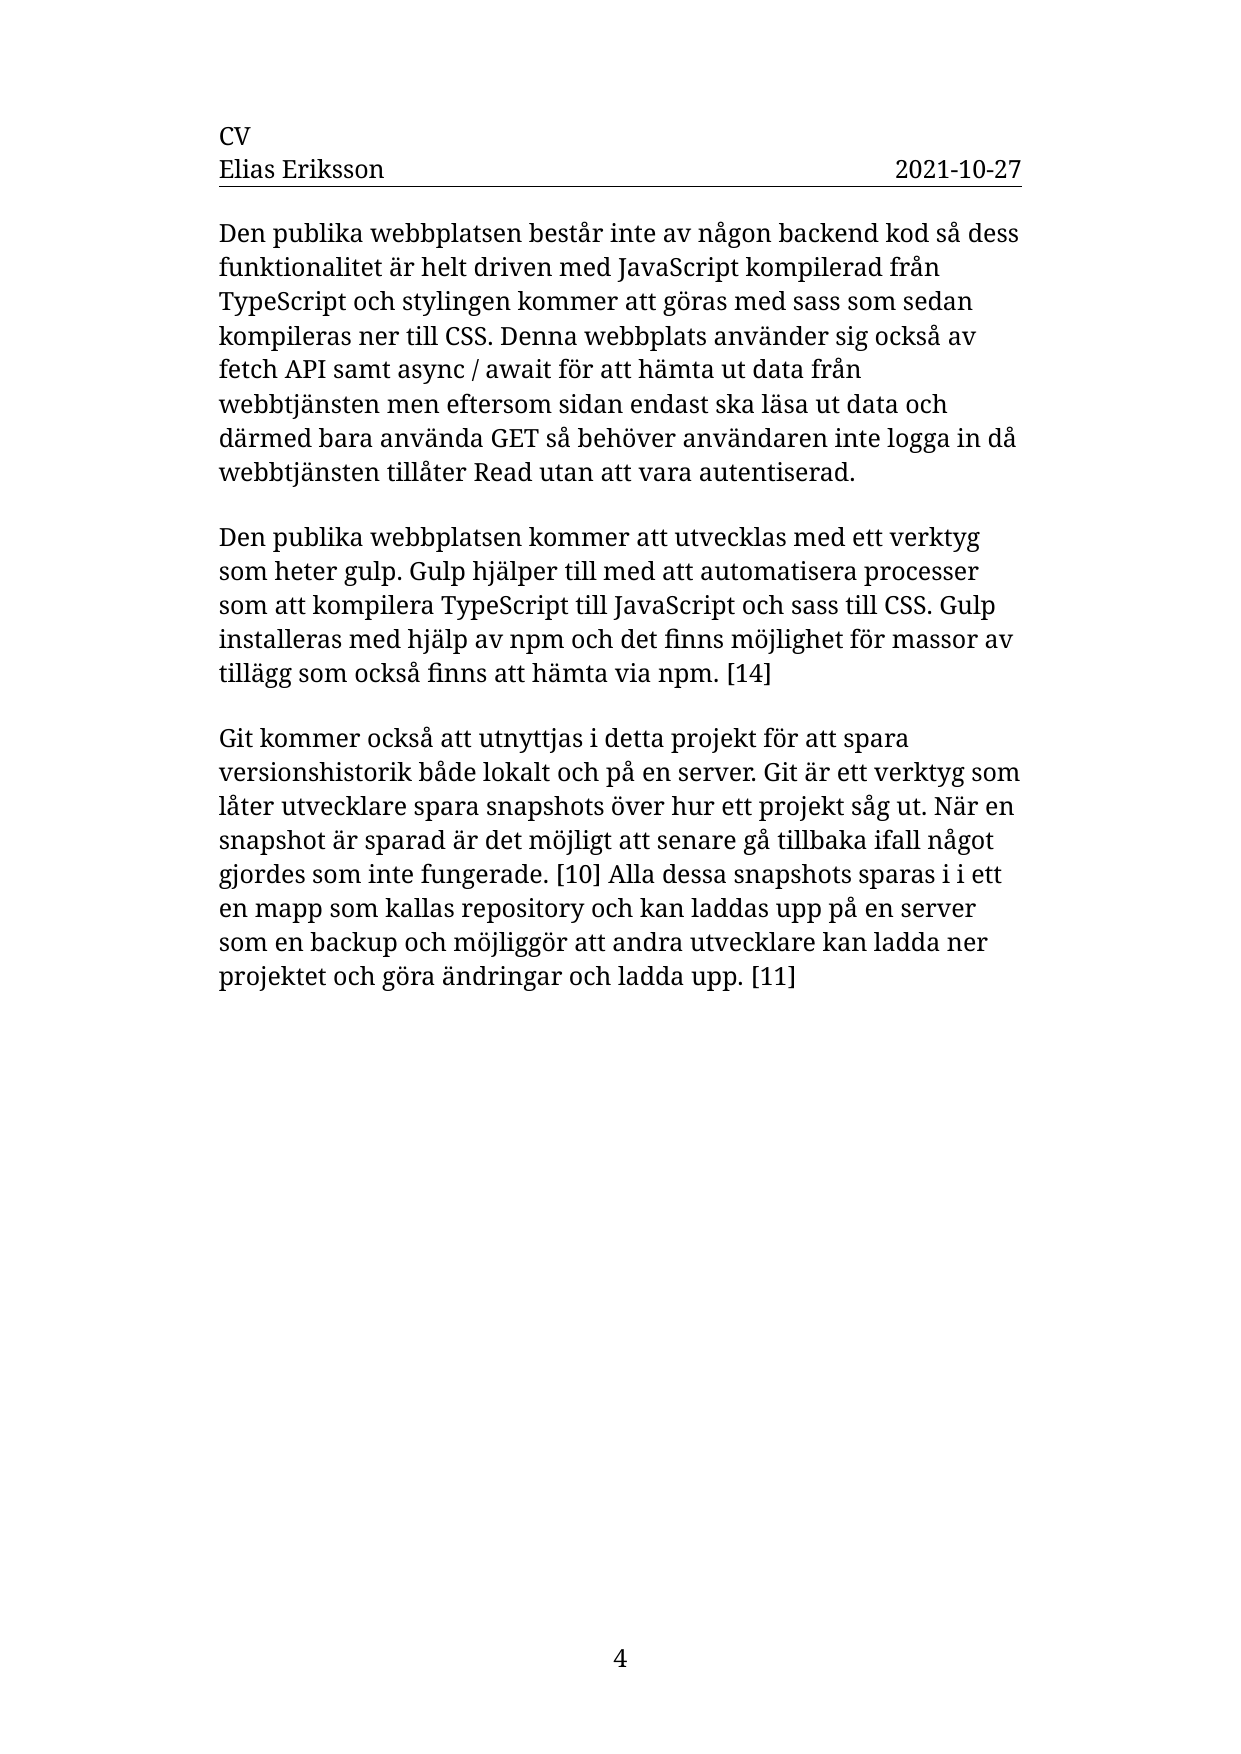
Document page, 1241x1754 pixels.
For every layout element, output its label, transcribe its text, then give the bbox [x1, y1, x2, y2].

text Den publika webbplatsen består inte av någon backend kod så dess funktionalitet är helt driven med JavaScript kompilerad från TypeScript och stylingen kommer att göras med sass som sedan kompileras ner till CSS. Denna webbplats använder sig också av fetch API samt async / await för att hämta ut data från webbtjänsten men eftersom sidan endast ska läsa ut data och därmed bara använda GET så behöver användaren inte logga in då webbtjänsten tillåter Read utan att vara autentiserad. [218, 216, 1022, 488]
text Den publika webbplatsen kommer att utvecklas med ett verktyg som heter gulp. Gulp hjälper till med att automatisera processer som att kompilera TypeScript till JavaScript och sass till CSS. Gulp installeras med hjälp av npm och det finns möjlighet för massor av tillägg som också finns att hämta via npm. [14] [218, 519, 1022, 689]
text Git kommer också att utnyttjas i detta projekt för att spara versionshistorik både lokalt och på en server. Git är ett verktyg som låter utvecklare spara snapshots över hur ett projekt såg ut. När en snapshot är sparad är det möjligt att senare gå tillbaka ifall något gjordes som inte fungerade. [10] Alla dessa snapshots sparas i i ett en mapp som kallas repository och kan laddas upp på en server som en backup och möjliggör att andra utvecklare kan ladda ner projektet och göra ändringar och ladda upp. [11] [218, 720, 1022, 993]
